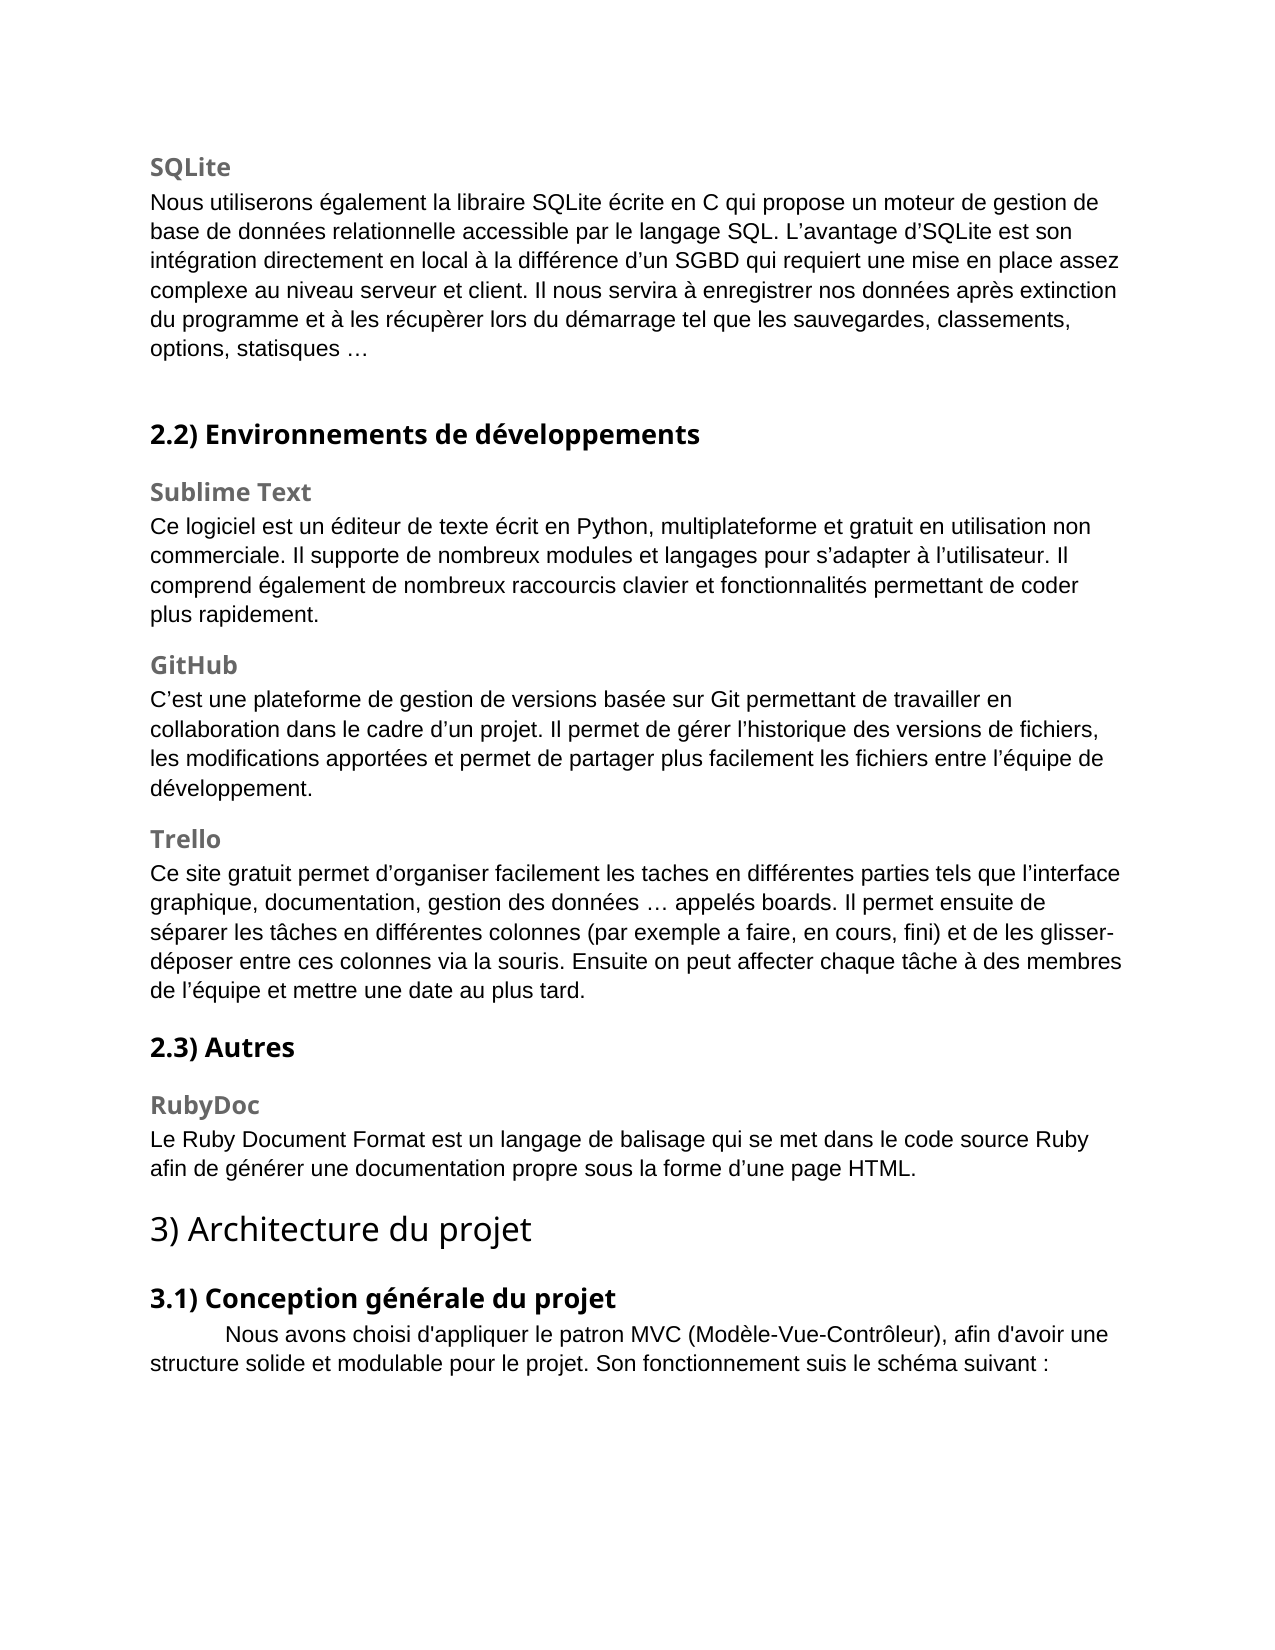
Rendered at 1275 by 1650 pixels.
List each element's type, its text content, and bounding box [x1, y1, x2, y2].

text Ce site gratuit permet d’organiser facilement les taches en différentes parties tels que l’interface graphique, documentation, gestion des données … appelés boards. Il permet ensuite de séparer les tâches en différentes colonnes (par exemple a faire, en cours, fini) et de les glisser-déposer entre ces colonnes via la souris. Ensuite on peut affecter chaque tâche à des membres de l’équipe et mettre une date au plus tard. [150, 861, 1125, 1004]
text Nous utiliserons également la libraire SQLite écrite en C qui propose un moteur de gestion de base de données relationnelle accessible par le langage SQL. L’avantage d’SQLite est son intégration directement en local à la différence d’un SGBD qui requiert une mise en place assez complexe au niveau serveur et client. Il nous servira à enregistrer nos données après extinction du programme et à les récupèrer lors du démarrage tel que les sauvegardes, classements, options, statisques … [150, 189, 1125, 362]
text Ce logiciel est un éditeur de texte écrit en Python, multiplateforme et gratuit en utilisation non commerciale. Il supporte de nombreux modules et langages pour s’adapter à l’utilisateur. Il comprend également de nombreux raccourcis clavier et fonctionnalités permettant de coder plus rapidement. [150, 514, 1125, 628]
subtitle Trello [150, 821, 1125, 855]
subtitle GitHub [150, 648, 1125, 682]
subtitle RubyDoc [150, 1087, 1125, 1121]
text C’est une plateforme de gestion de versions basée sur Git permettant de travailler en collaboration dans le cadre d’un projet. Il permet de gérer l’historique des versions de fichiers, les modifications apportées et permet de partager plus facilement les fichiers entre l’équipe de développement. [150, 687, 1125, 801]
subtitle Sublime Text [150, 475, 1125, 509]
subtitle 3.1) Conception générale du projet [150, 1279, 1125, 1316]
subtitle SQLite [150, 150, 1125, 184]
subtitle 3) Architecture du projet [150, 1206, 1125, 1251]
text Le Ruby Document Format est un langage de balisage qui se met dans le code source Ruby afin de générer une documentation propre sous la forme d’une page HTML. [150, 1126, 1125, 1181]
text Nous avons choisi d'appliquer le patron MVC (Modèle-Vue-Contrôleur), afin d'avoir une structure solide et modulable pour le projet. Son fonctionnement suis le schéma suivant : [150, 1321, 1125, 1376]
subtitle 2.2) Environnements de développements [150, 416, 1125, 452]
subtitle 2.3) Autres [150, 1028, 1125, 1065]
